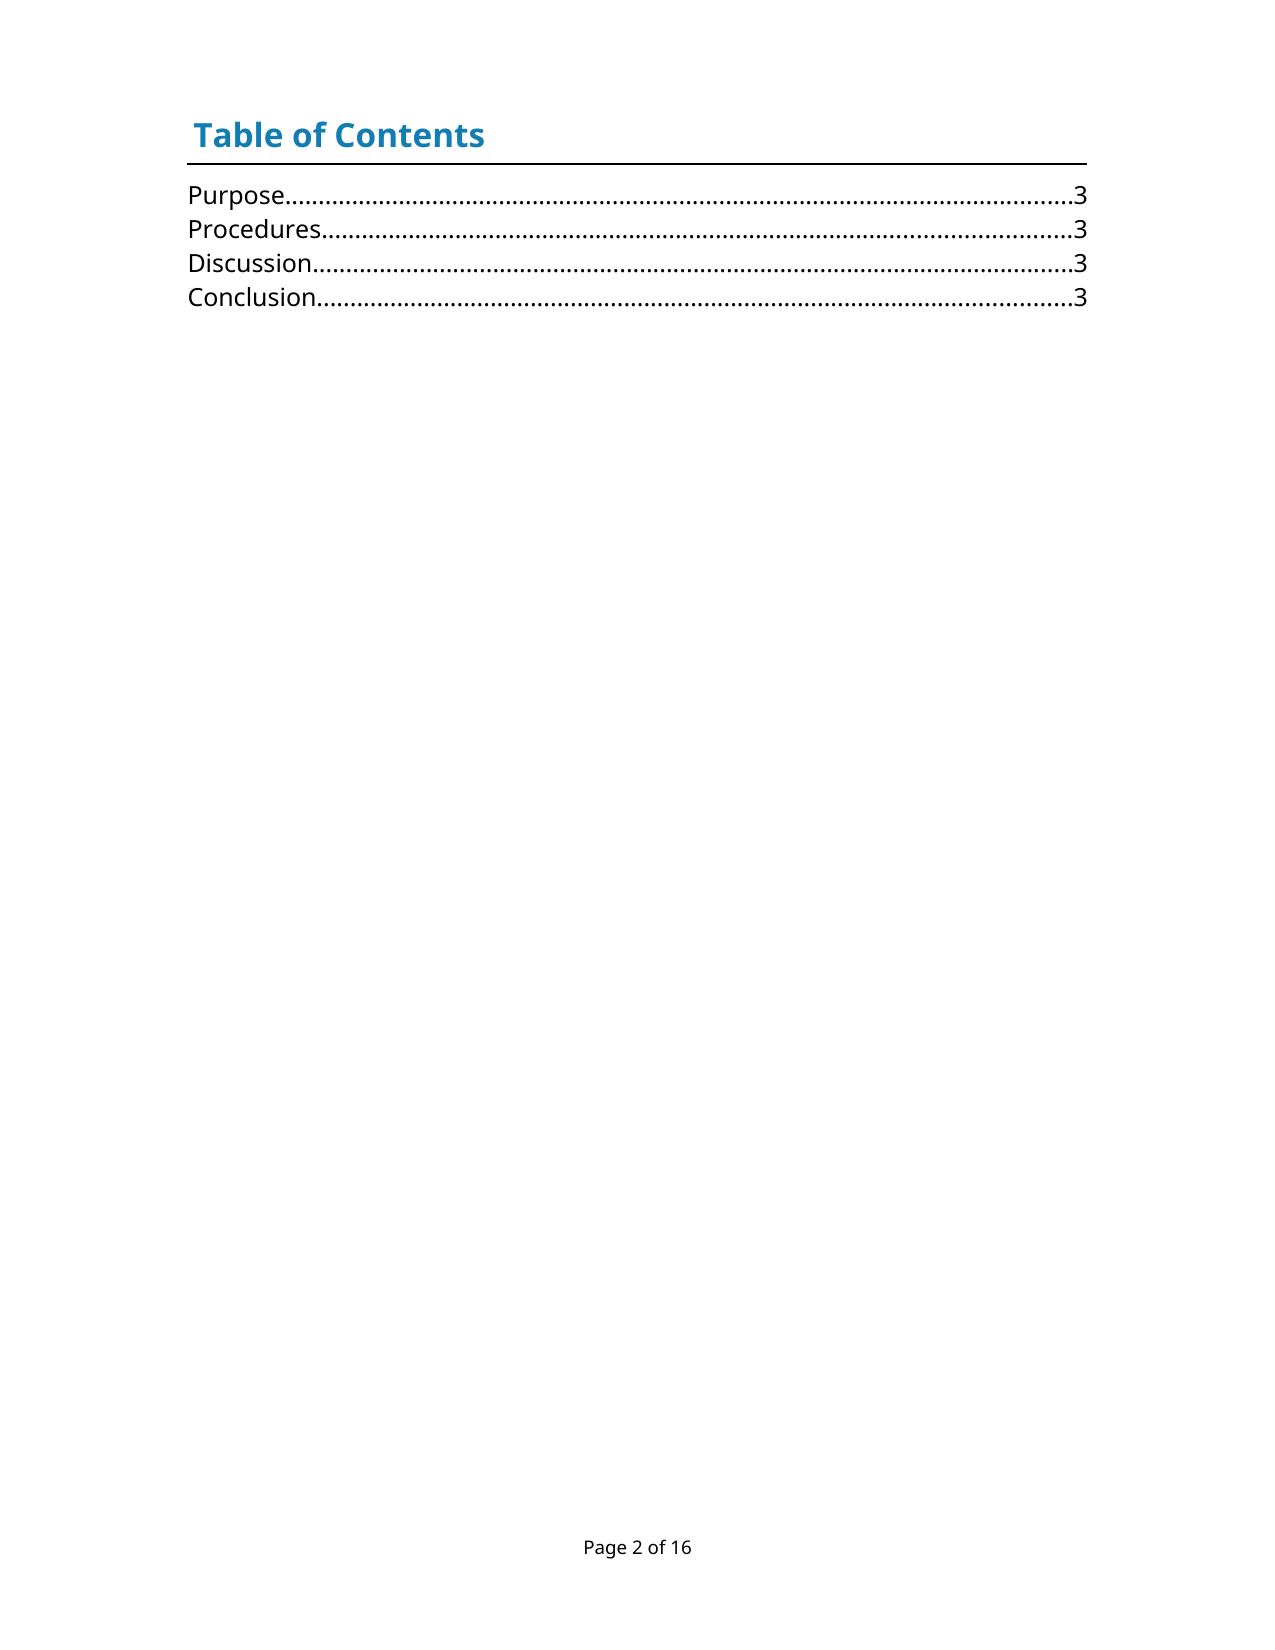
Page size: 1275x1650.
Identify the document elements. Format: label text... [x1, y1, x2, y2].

text Discussion 3 [187, 246, 1087, 280]
subtitle Table of Contents [187, 106, 1087, 163]
text Conclusion 3 [187, 280, 1087, 314]
text Procedures 3 [187, 212, 1087, 246]
text Purpose 3 [187, 178, 1087, 212]
